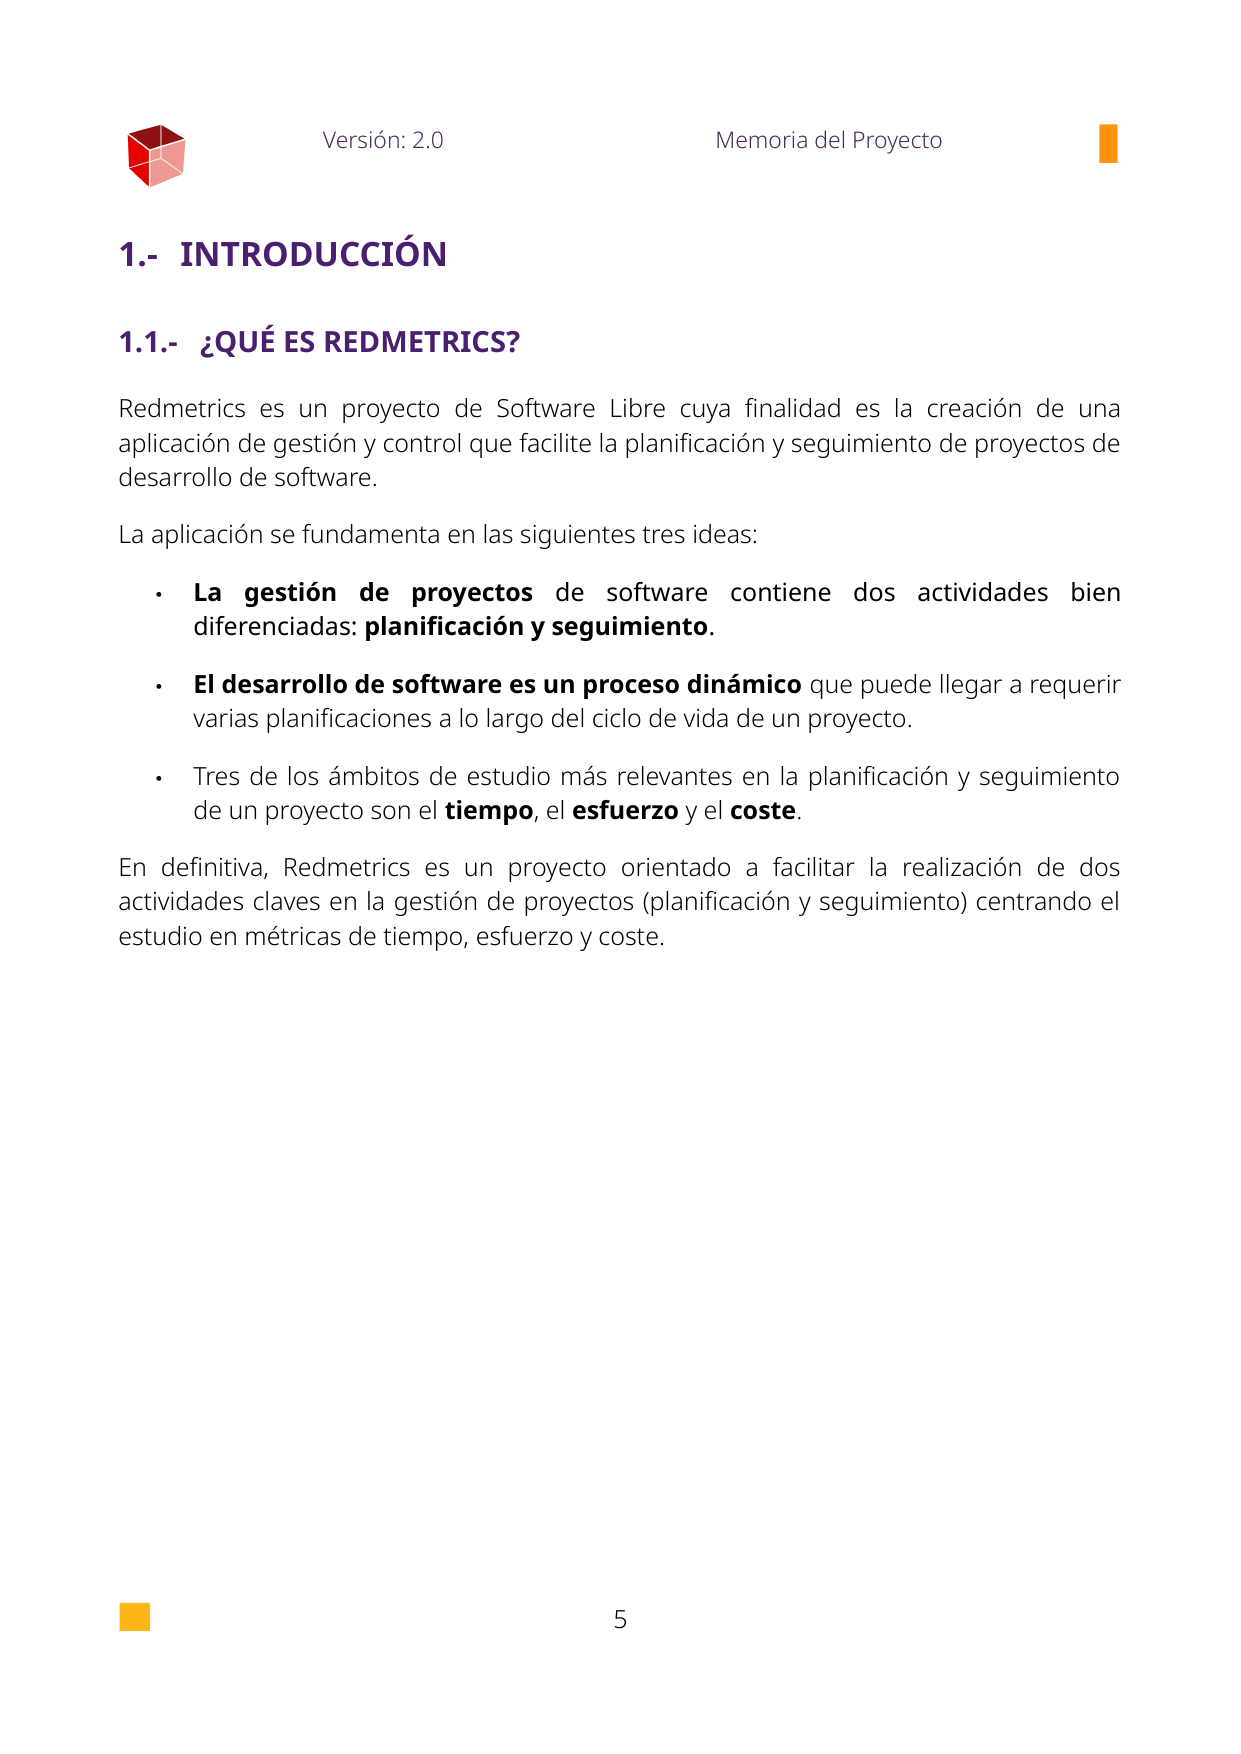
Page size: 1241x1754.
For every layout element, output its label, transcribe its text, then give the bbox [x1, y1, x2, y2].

text Redmetrics es un proyecto de Software Libre cuya finalidad es la creación de una aplicación de gestión y control que facilite la planificación y seguimiento de proyectos de desarrollo de software. [118, 391, 1122, 493]
list Tres de los ámbitos de estudio más relevantes en la planificación y seguimiento de un proyecto son el tiempo, el esfuerzo y el coste. [156, 758, 1122, 826]
text En definitiva, Redmetrics es un proyecto orientado a facilitar la realización de dos actividades claves en la gestión de proyectos (planificación y seguimiento) centrando el estudio en métricas de tiempo, esfuerzo y coste. [118, 850, 1122, 952]
picture [123, 123, 189, 189]
subtitle Introducción [118, 231, 1122, 276]
list La gestión de proyectos de software contiene dos actividades bien diferenciadas: planificación y seguimiento. [156, 575, 1122, 643]
list El desarrollo de software es un proceso dinámico que puede llegar a requerir varias planificaciones a lo largo del ciclo de vida de un proyecto. [156, 666, 1122, 734]
text La aplicación se fundamenta en las siguientes tres ideas: [118, 517, 1122, 551]
subtitle ¿Qué es Redmetrics? [118, 321, 1122, 361]
